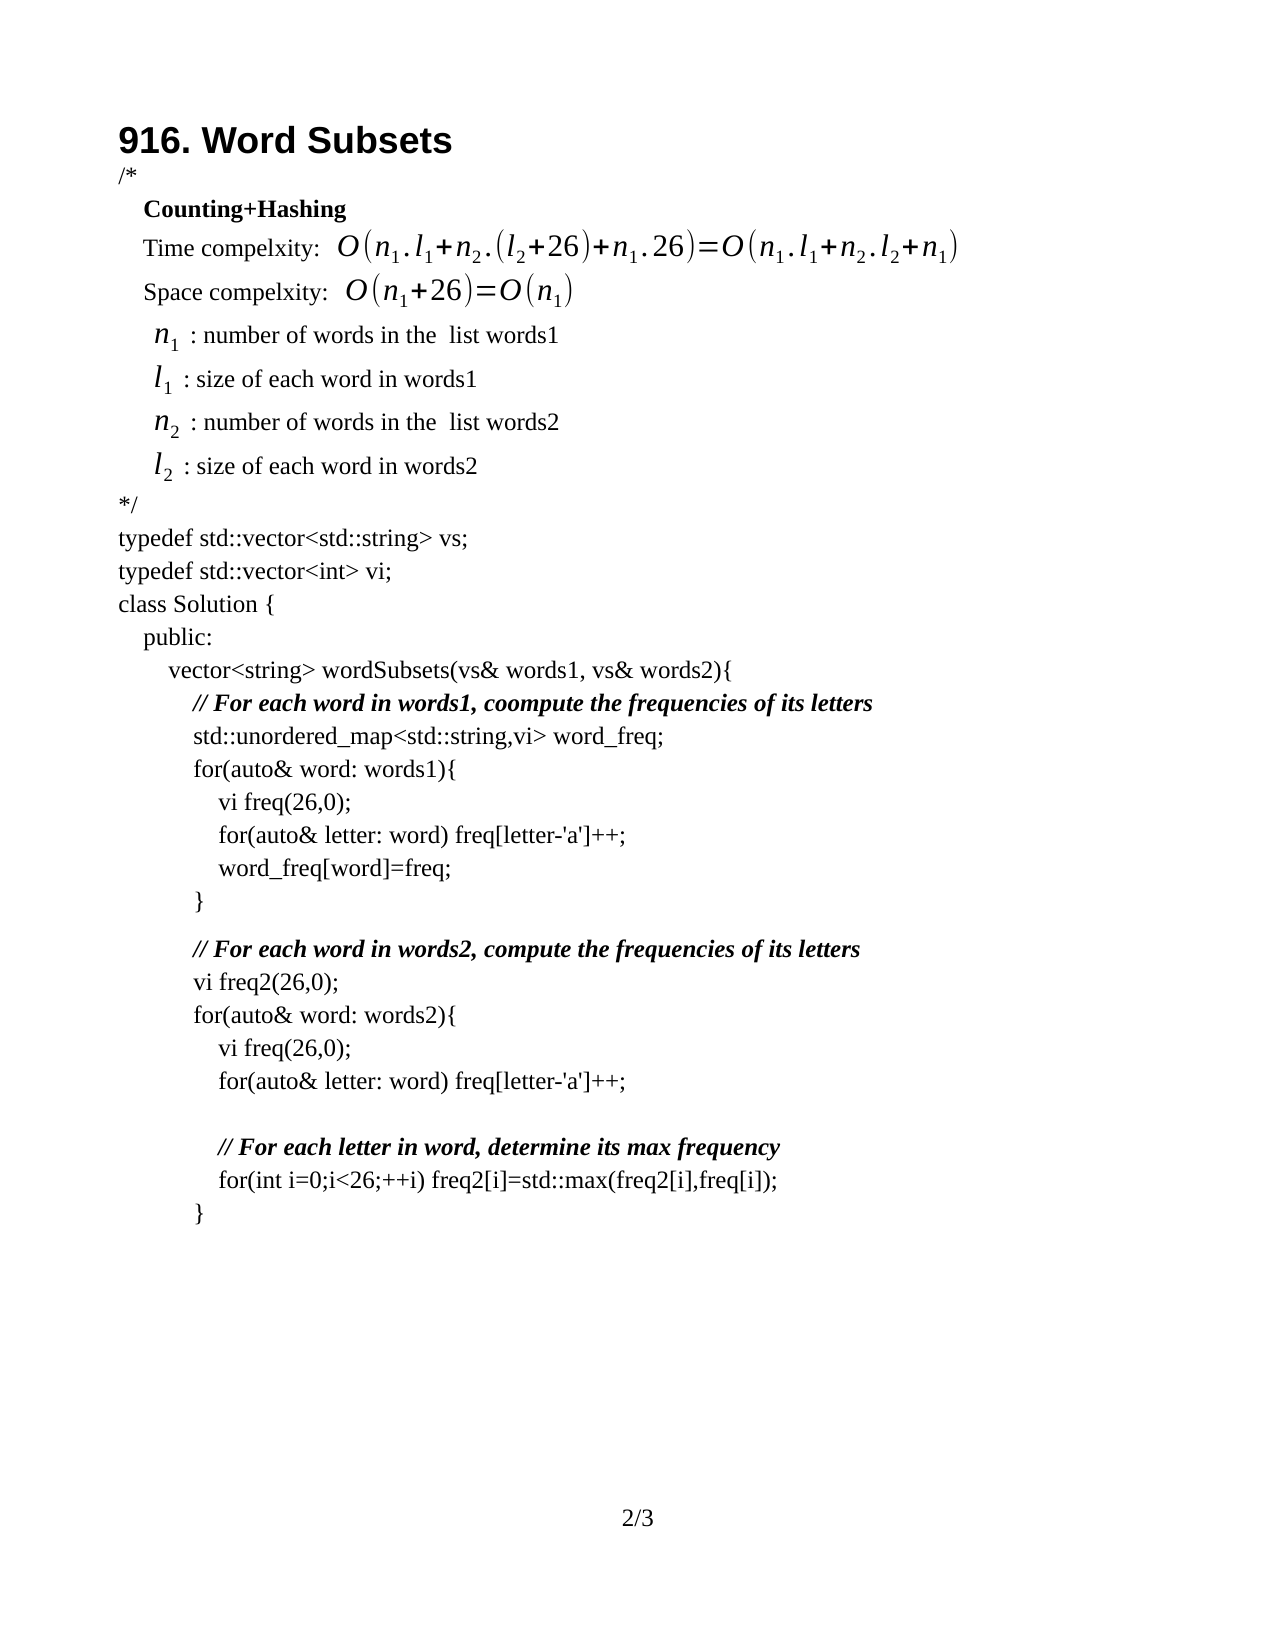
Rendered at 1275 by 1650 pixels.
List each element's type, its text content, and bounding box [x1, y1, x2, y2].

text /* [118, 161, 1157, 190]
text for(auto& word: words2){ [118, 1000, 1157, 1029]
text for(auto& letter: word) freq[letter-'a']++; [118, 1066, 1157, 1095]
text typedef std::vector<std::string> vs; [118, 523, 1157, 552]
text : size of each word in words2 [118, 446, 1157, 486]
text // For each word in words2, compute the frequencies of its letters [118, 934, 1157, 963]
text } [118, 1198, 1157, 1227]
text public: [118, 622, 1157, 651]
text : number of words in the list words2 [118, 403, 1157, 442]
text vi freq(26,0); [118, 1033, 1157, 1062]
text for(auto& letter: word) freq[letter-'a']++; [118, 820, 1157, 849]
text std::unordered_map<std::string,vi> word_freq; [118, 721, 1157, 750]
text Counting+Hashing [118, 194, 1157, 223]
text for(int i=0;i<26;++i) freq2[i]=std::max(freq2[i],freq[i]); [118, 1165, 1157, 1194]
text // For each word in words1, coompute the frequencies of its letters [118, 688, 1157, 717]
text Space compelxity: [118, 272, 1157, 312]
text Time compelxity: [118, 227, 1157, 267]
text */ [118, 490, 1157, 519]
text : size of each word in words1 [118, 359, 1157, 399]
subtitle 916. Word Subsets [118, 118, 1157, 161]
text // For each letter in word, determine its max frequency [118, 1132, 1157, 1161]
text for(auto& word: words1){ [118, 754, 1157, 783]
text typedef std::vector<int> vi; [118, 556, 1157, 585]
text class Solution { [118, 589, 1157, 618]
text vi freq2(26,0); [118, 967, 1157, 996]
text : number of words in the list words1 [118, 316, 1157, 355]
text } [118, 886, 1157, 915]
text vi freq(26,0); [118, 787, 1157, 816]
text word_freq[word]=freq; [118, 853, 1157, 882]
text vector<string> wordSubsets(vs& words1, vs& words2){ [118, 655, 1157, 684]
